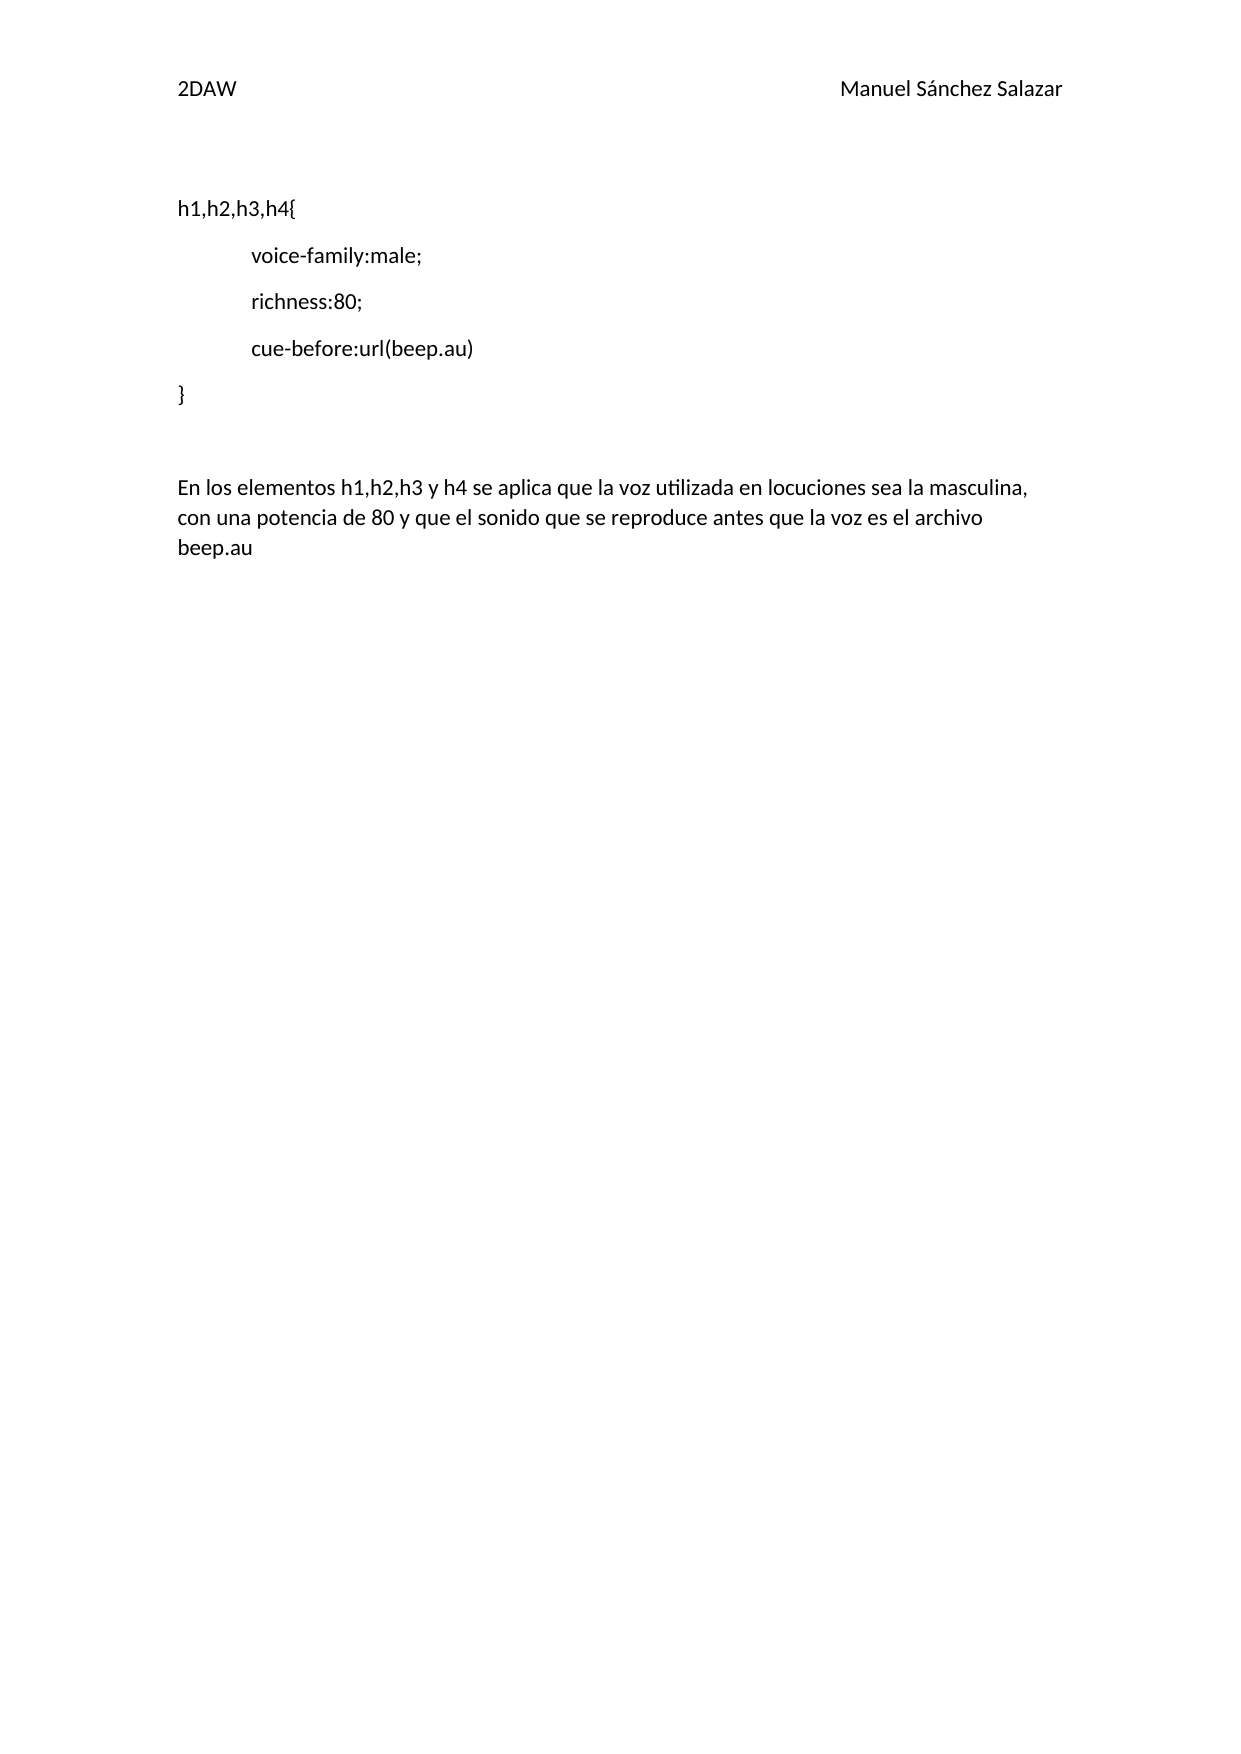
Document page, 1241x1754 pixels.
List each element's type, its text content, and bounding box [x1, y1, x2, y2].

text cue-before:url(beep.au) [177, 334, 1063, 362]
text voice-family:male; [177, 241, 1063, 269]
text En los elementos h1,h2,h3 y h4 se aplica que la voz utilizada en locuciones sea la masculina, con una potencia de 80 y que el sonido que se reproduce antes que la voz es el archivo beep.au [177, 473, 1063, 561]
text h1,h2,h3,h4{ [177, 194, 1063, 222]
text richness:80; [177, 287, 1063, 315]
text } [177, 380, 1063, 408]
